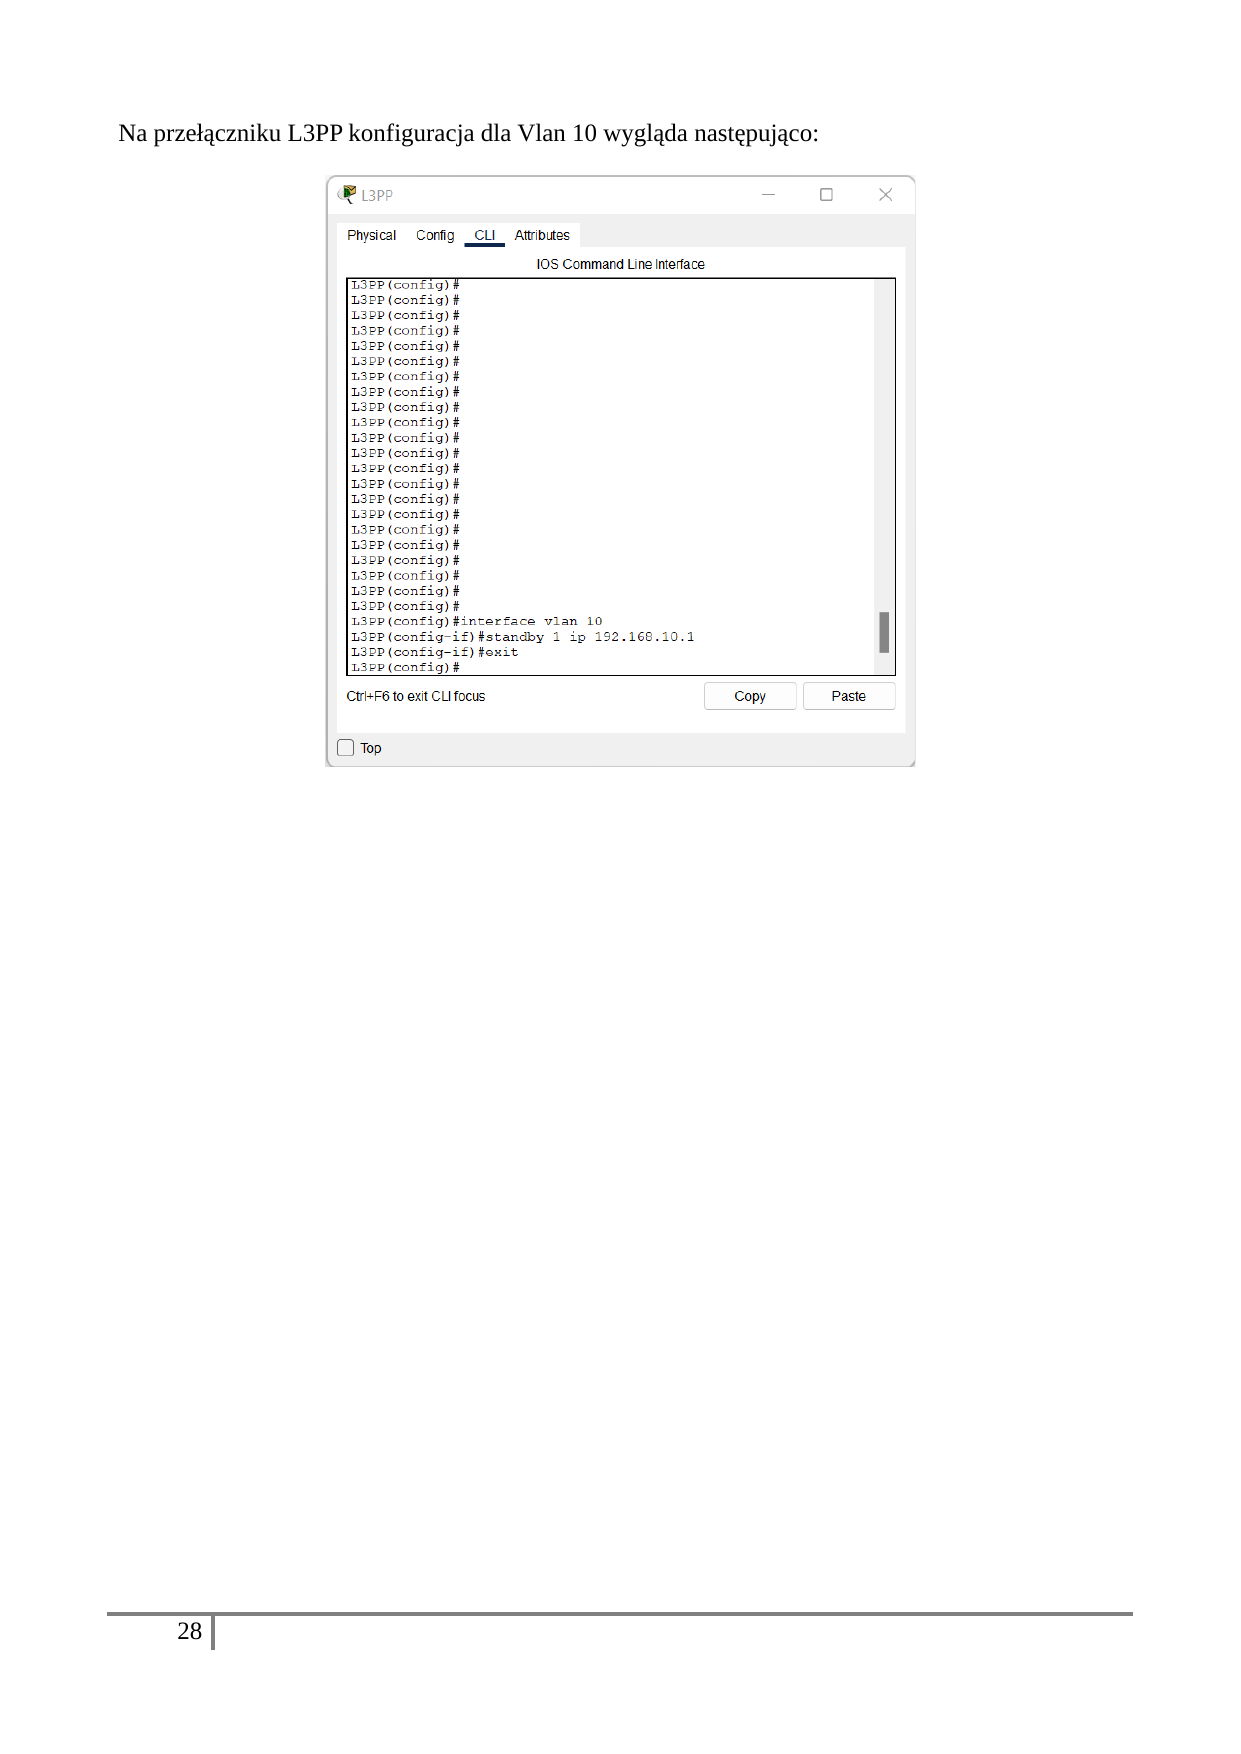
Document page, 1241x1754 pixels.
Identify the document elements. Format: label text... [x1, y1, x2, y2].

text Na przełączniku L3PP konfiguracja dla Vlan 10 wygląda następująco: [118, 118, 1122, 147]
picture [325, 175, 916, 767]
